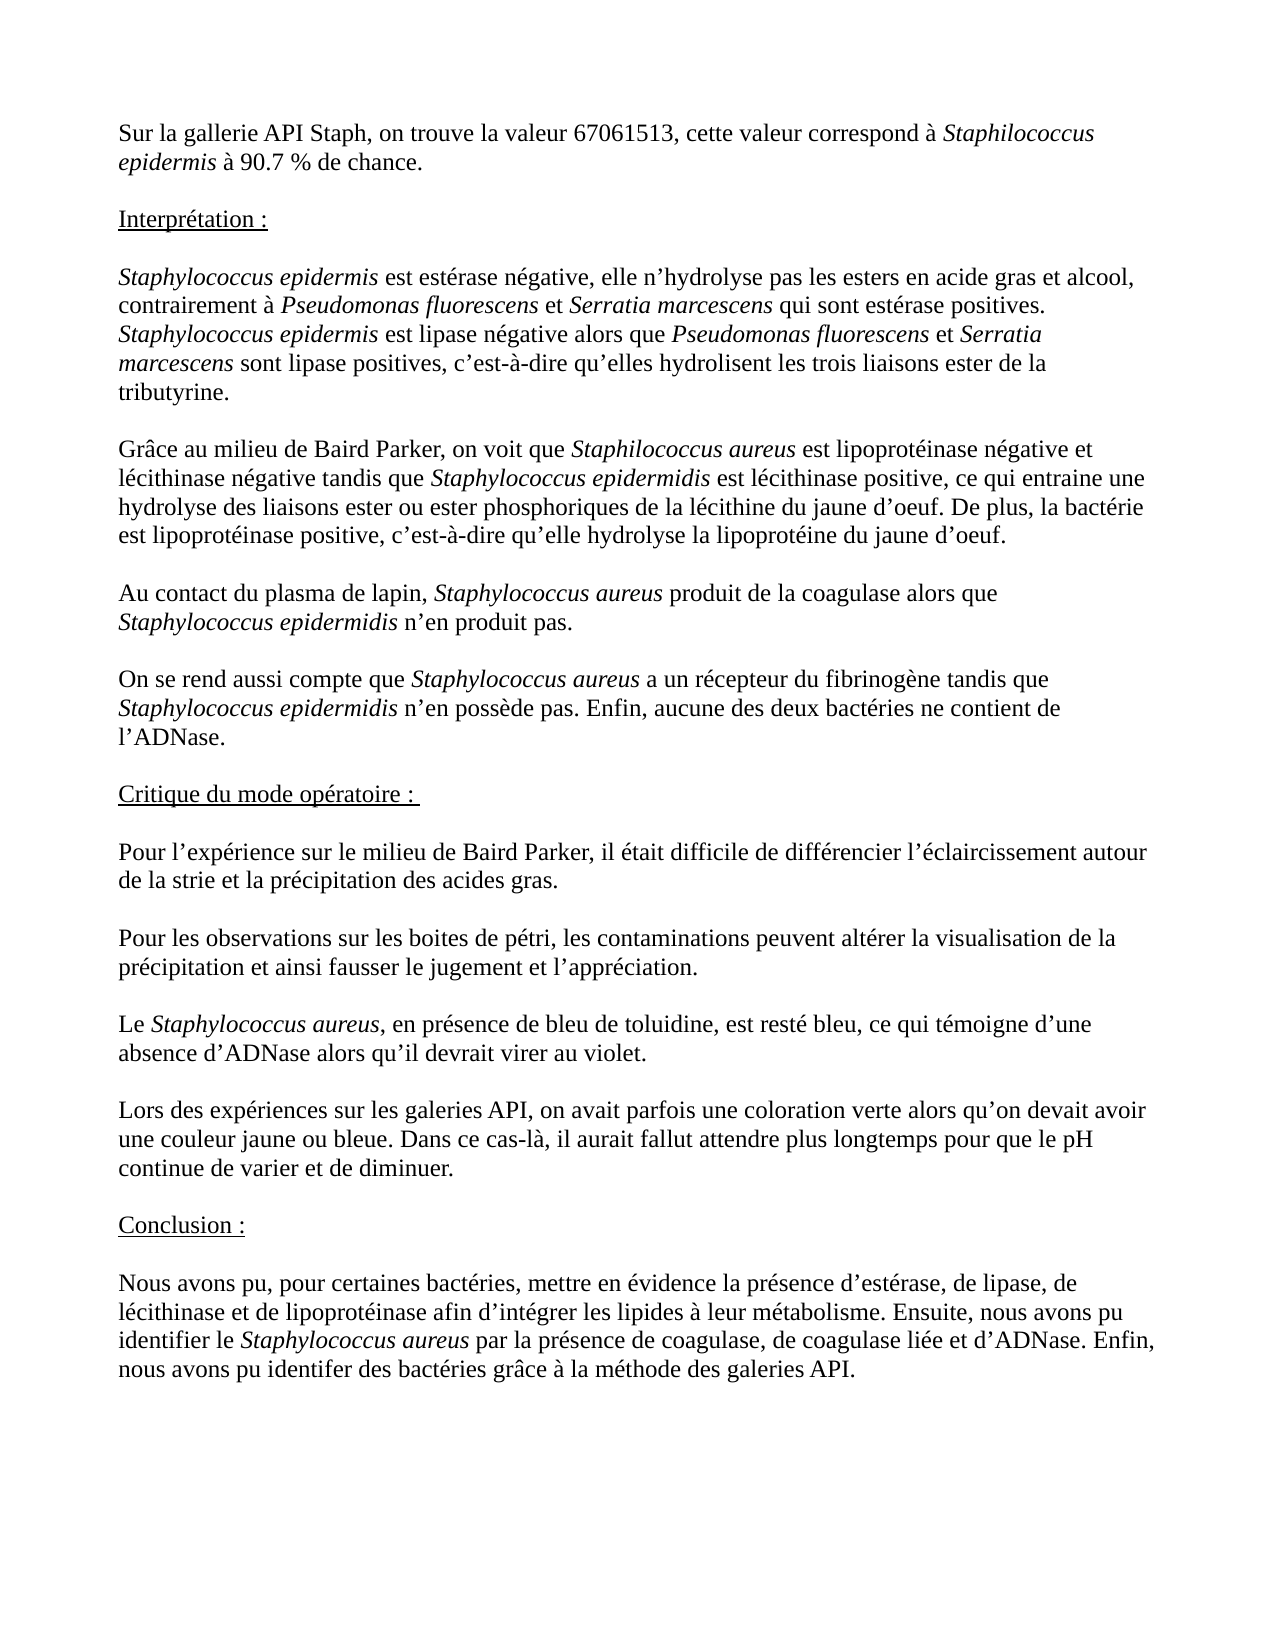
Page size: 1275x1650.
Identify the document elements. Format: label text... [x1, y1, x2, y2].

text Staphylococcus epidermis est estérase négative, elle n’hydrolyse pas les esters en acide gras et alcool, [118, 262, 1157, 291]
text Nous avons pu, pour certaines bactéries, mettre en évidence la présence d’estérase, de lipase, de lécithinase et de lipoprotéinase afin d’intégrer les lipides à leur métabolisme. Ensuite, nous avons pu identifier le Staphylococcus aureus par la présence de coagulase, de coagulase liée et d’ADNase. Enfin, nous avons pu identifer des bactéries grâce à la méthode des galeries API. [118, 1268, 1157, 1383]
text Le Staphylococcus aureus, en présence de bleu de toluidine, est resté bleu, ce qui témoigne d’une absence d’ADNase alors qu’il devrait virer au violet. [118, 1009, 1157, 1067]
text Grâce au milieu de Baird Parker, on voit que Staphilococcus aureus est lipoprotéinase négative et lécithinase négative tandis que Staphylococcus epidermidis est lécithinase positive, ce qui entraine une hydrolyse des liaisons ester ou ester phosphoriques de la lécithine du jaune d’oeuf. De plus, la bactérie est lipoprotéinase positive, c’est-à-dire qu’elle hydrolyse la lipoprotéine du jaune d’oeuf. [118, 434, 1157, 549]
text contrairement à Pseudomonas fluorescens et Serratia marcescens qui sont estérase positives. [118, 291, 1157, 319]
text Au contact du plasma de lapin, Staphylococcus aureus produit de la coagulase alors que Staphylococcus epidermidis n’en produit pas. [118, 578, 1157, 636]
text Staphylococcus epidermis est lipase négative alors que Pseudomonas fluorescens et Serratia marcescens sont lipase positives, c’est-à-dire qu’elles hydrolisent les trois liaisons ester de la tributyrine. [118, 319, 1157, 406]
text Critique du mode opératoire : [118, 779, 1157, 808]
text Lors des expériences sur les galeries API, on avait parfois une coloration verte alors qu’on devait avoir une couleur jaune ou bleue. Dans ce cas-là, il aurait fallut attendre plus longtemps pour que le pH continue de varier et de diminuer. [118, 1096, 1157, 1182]
text Sur la gallerie API Staph, on trouve la valeur 67061513, cette valeur correspond à Staphilococcus epidermis à 90.7 % de chance. [118, 118, 1157, 176]
text On se rend aussi compte que Staphylococcus aureus a un récepteur du fibrinogène tandis que Staphylococcus epidermidis n’en possède pas. Enfin, aucune des deux bactéries ne contient de l’ADNase. [118, 664, 1157, 751]
text Pour les observations sur les boites de pétri, les contaminations peuvent altérer la visualisation de la précipitation et ainsi fausser le jugement et l’appréciation. [118, 923, 1157, 981]
text Pour l’expérience sur le milieu de Baird Parker, il était difficile de différencier l’éclaircissement autour de la strie et la précipitation des acides gras. [118, 837, 1157, 894]
text Interprétation : [118, 204, 1157, 233]
text Conclusion : [118, 1211, 1157, 1239]
